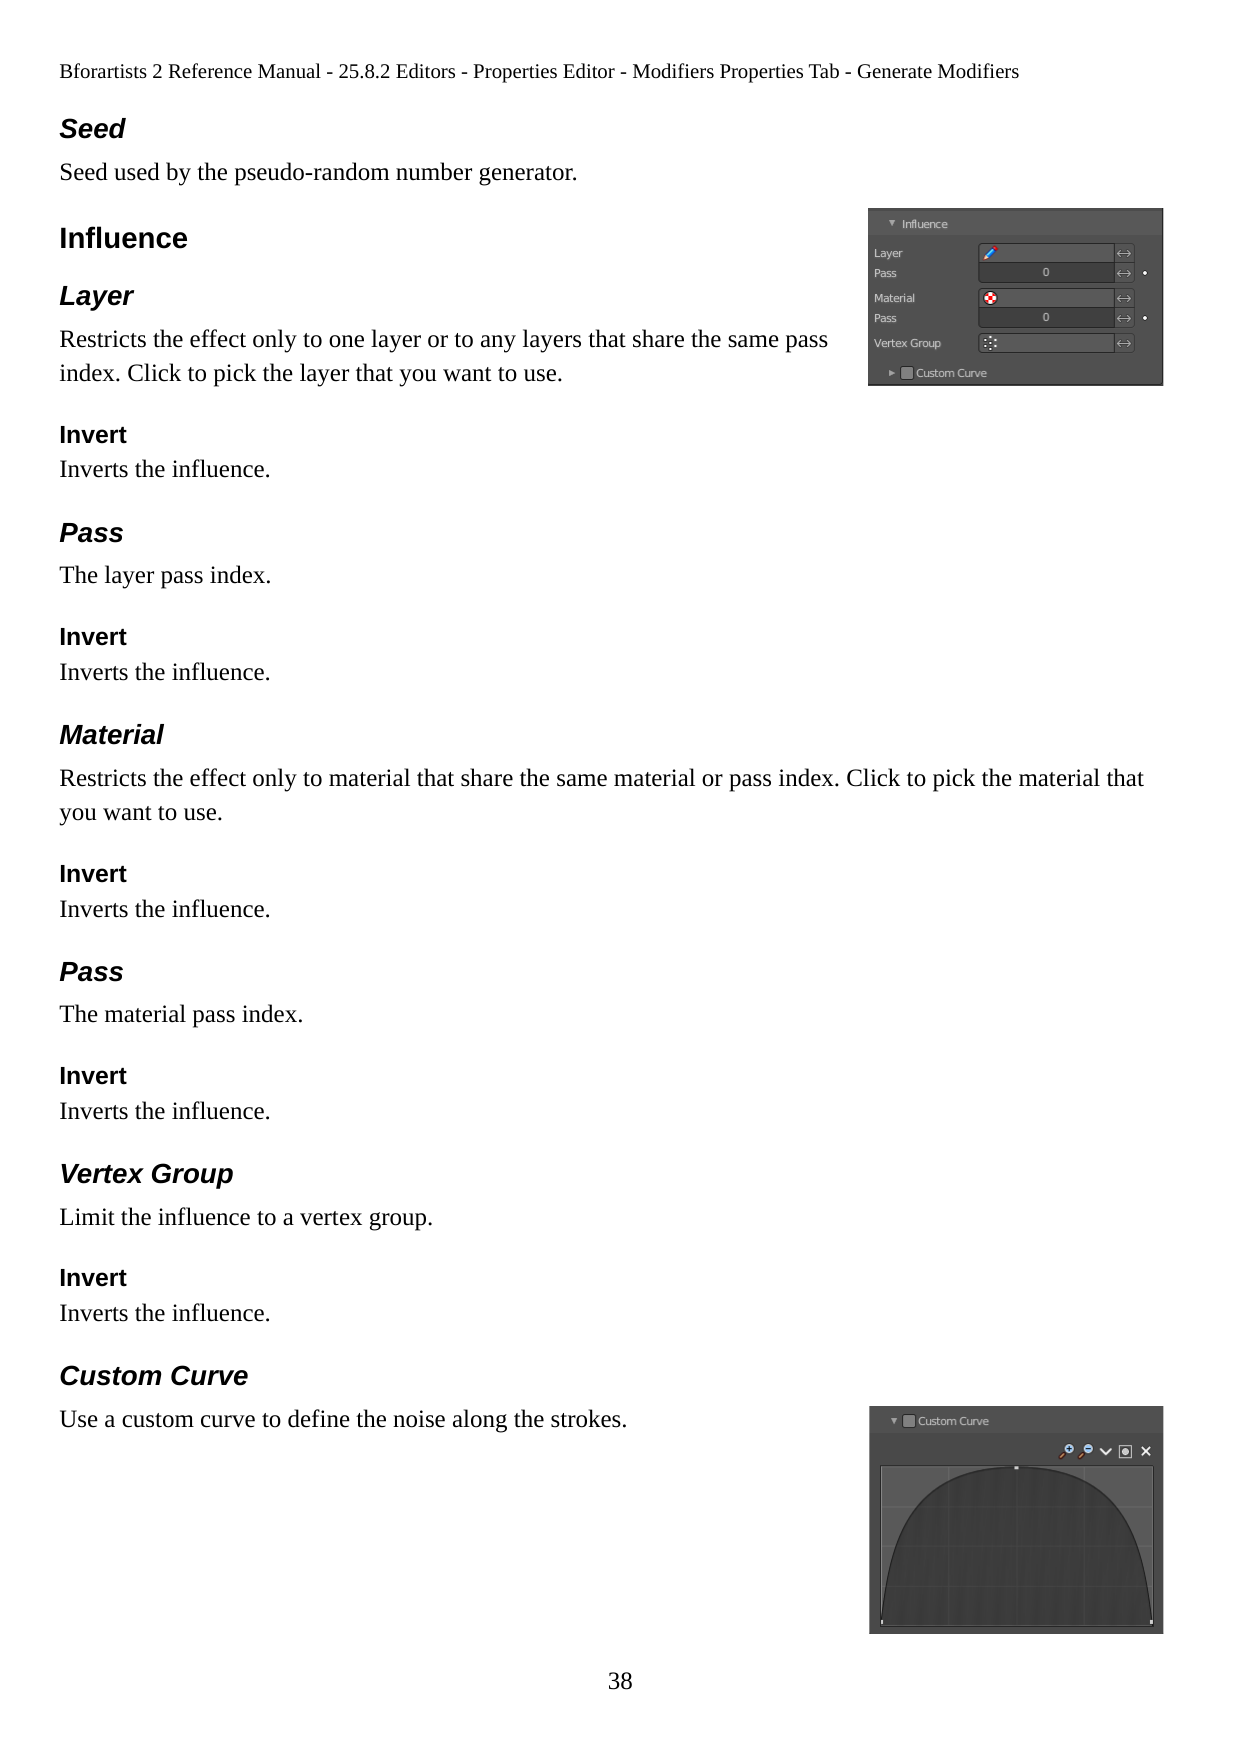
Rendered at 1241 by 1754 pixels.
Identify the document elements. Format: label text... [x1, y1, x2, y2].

subtitle Vertex Group [59, 1157, 1181, 1189]
text The material pass index. [59, 999, 1181, 1028]
subtitle Seed [59, 113, 1181, 144]
text Inverts the influence. [59, 1298, 1181, 1327]
subtitle Invert [59, 1263, 1181, 1292]
text Restricts the effect only to one layer or to any layers that share the same pass index. Click to pick the layer that you want to use. [59, 324, 1181, 387]
text Seed used by the pseudo-random number generator. [59, 157, 1181, 186]
subtitle Invert [59, 1061, 1181, 1090]
subtitle Influence [59, 221, 868, 254]
subtitle Pass [59, 516, 1181, 548]
text Limit the influence to a vertex group. [59, 1202, 1181, 1231]
subtitle [1164, 221, 1181, 254]
subtitle Invert [59, 859, 1181, 887]
text Inverts the influence. [59, 1096, 1181, 1125]
picture [868, 208, 1164, 386]
text Restricts the effect only to material that share the same material or pass index. Click to pick the material that you want to use. [59, 763, 1181, 826]
subtitle Invert [59, 420, 1181, 448]
text Inverts the influence. [59, 454, 1181, 483]
subtitle Layer [59, 279, 868, 311]
subtitle Invert [59, 622, 1181, 651]
subtitle Custom Curve [59, 1360, 1181, 1392]
text Use a custom curve to define the noise along the strokes. [59, 1404, 1181, 1433]
text Inverts the influence. [59, 894, 1181, 922]
subtitle [1164, 279, 1181, 311]
subtitle Pass [59, 955, 1181, 987]
text The layer pass index. [59, 561, 1181, 589]
picture [869, 1406, 1164, 1634]
text Inverts the influence. [59, 657, 1181, 686]
subtitle Material [59, 718, 1181, 750]
